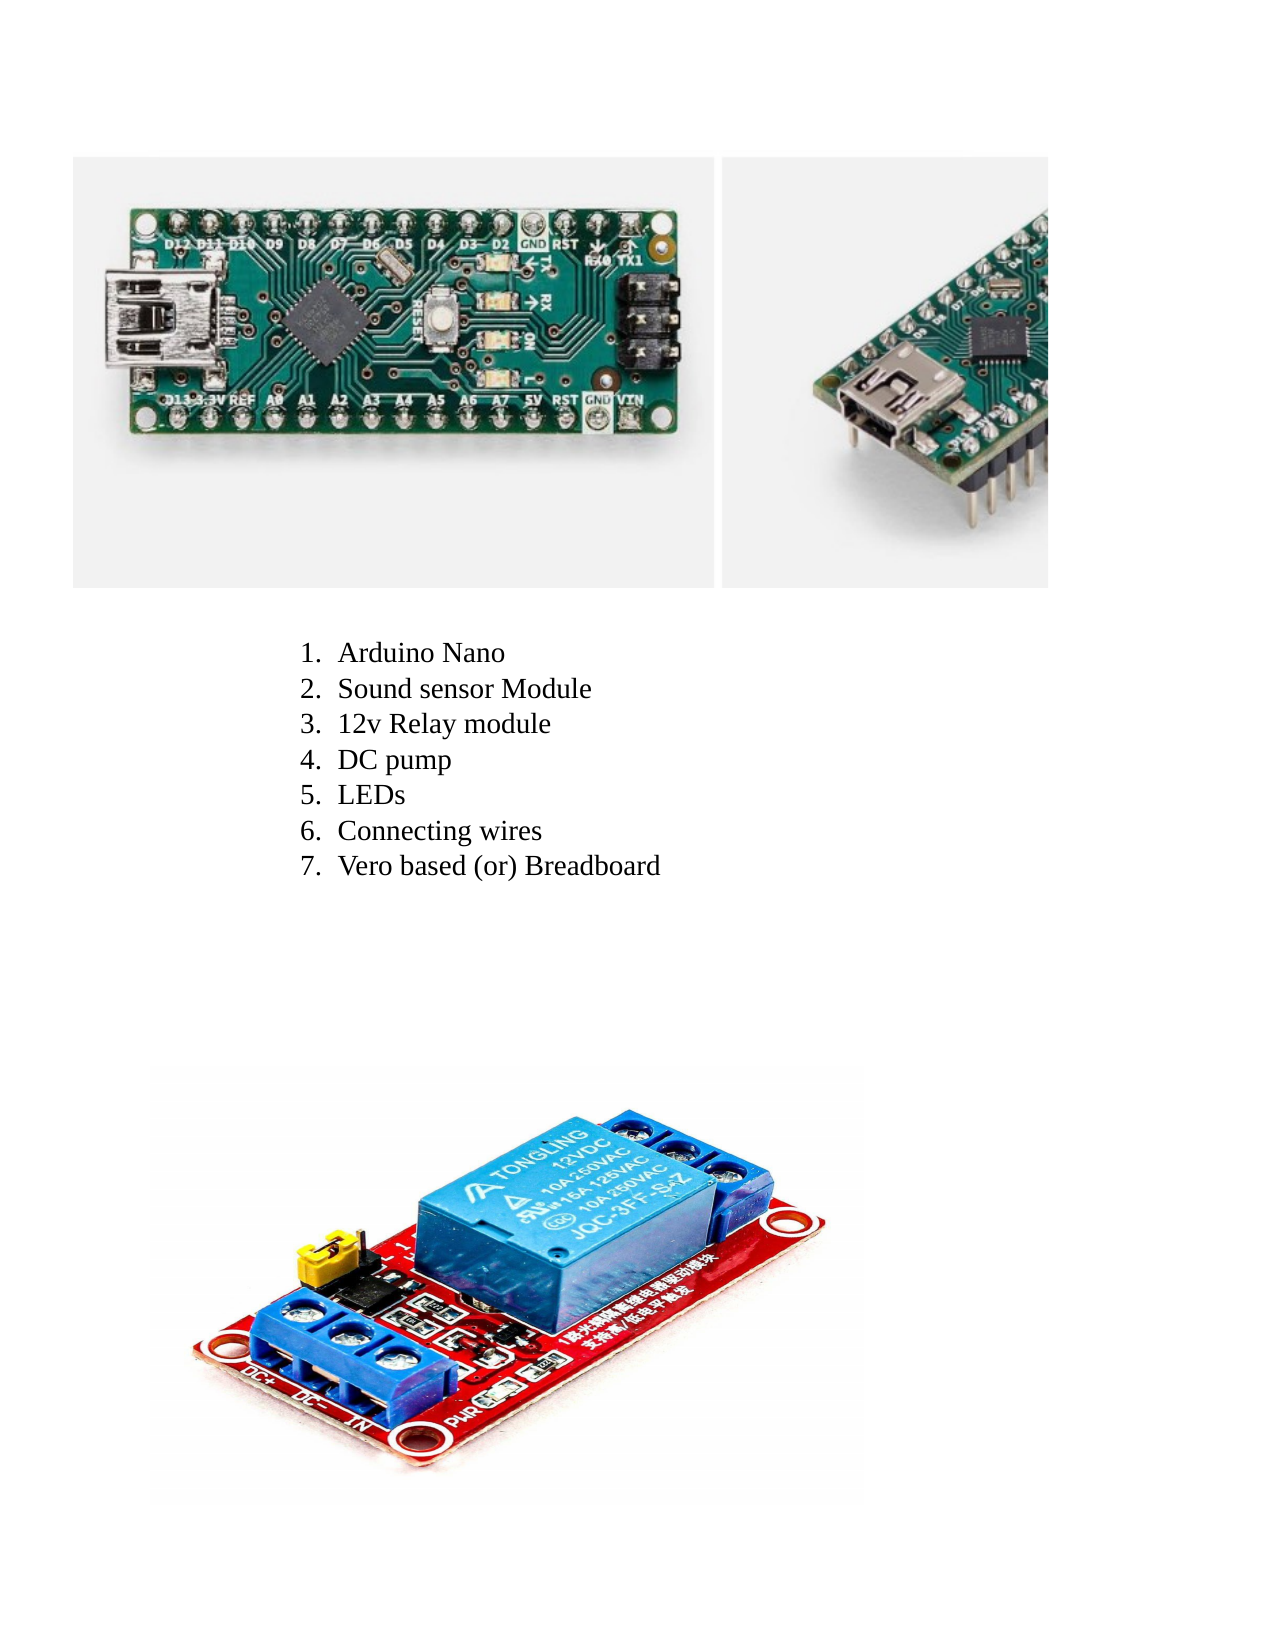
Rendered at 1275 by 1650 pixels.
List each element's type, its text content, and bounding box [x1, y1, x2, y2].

list Arduino Nano [300, 635, 1125, 669]
list DC pump [300, 742, 1125, 776]
list LEDs [300, 777, 1125, 811]
list Sound sensor Module [300, 671, 1125, 704]
list Connecting wires [300, 813, 1125, 847]
list 12v Relay module [300, 706, 1125, 740]
list Vero based (or) Breadboard [300, 848, 1125, 882]
